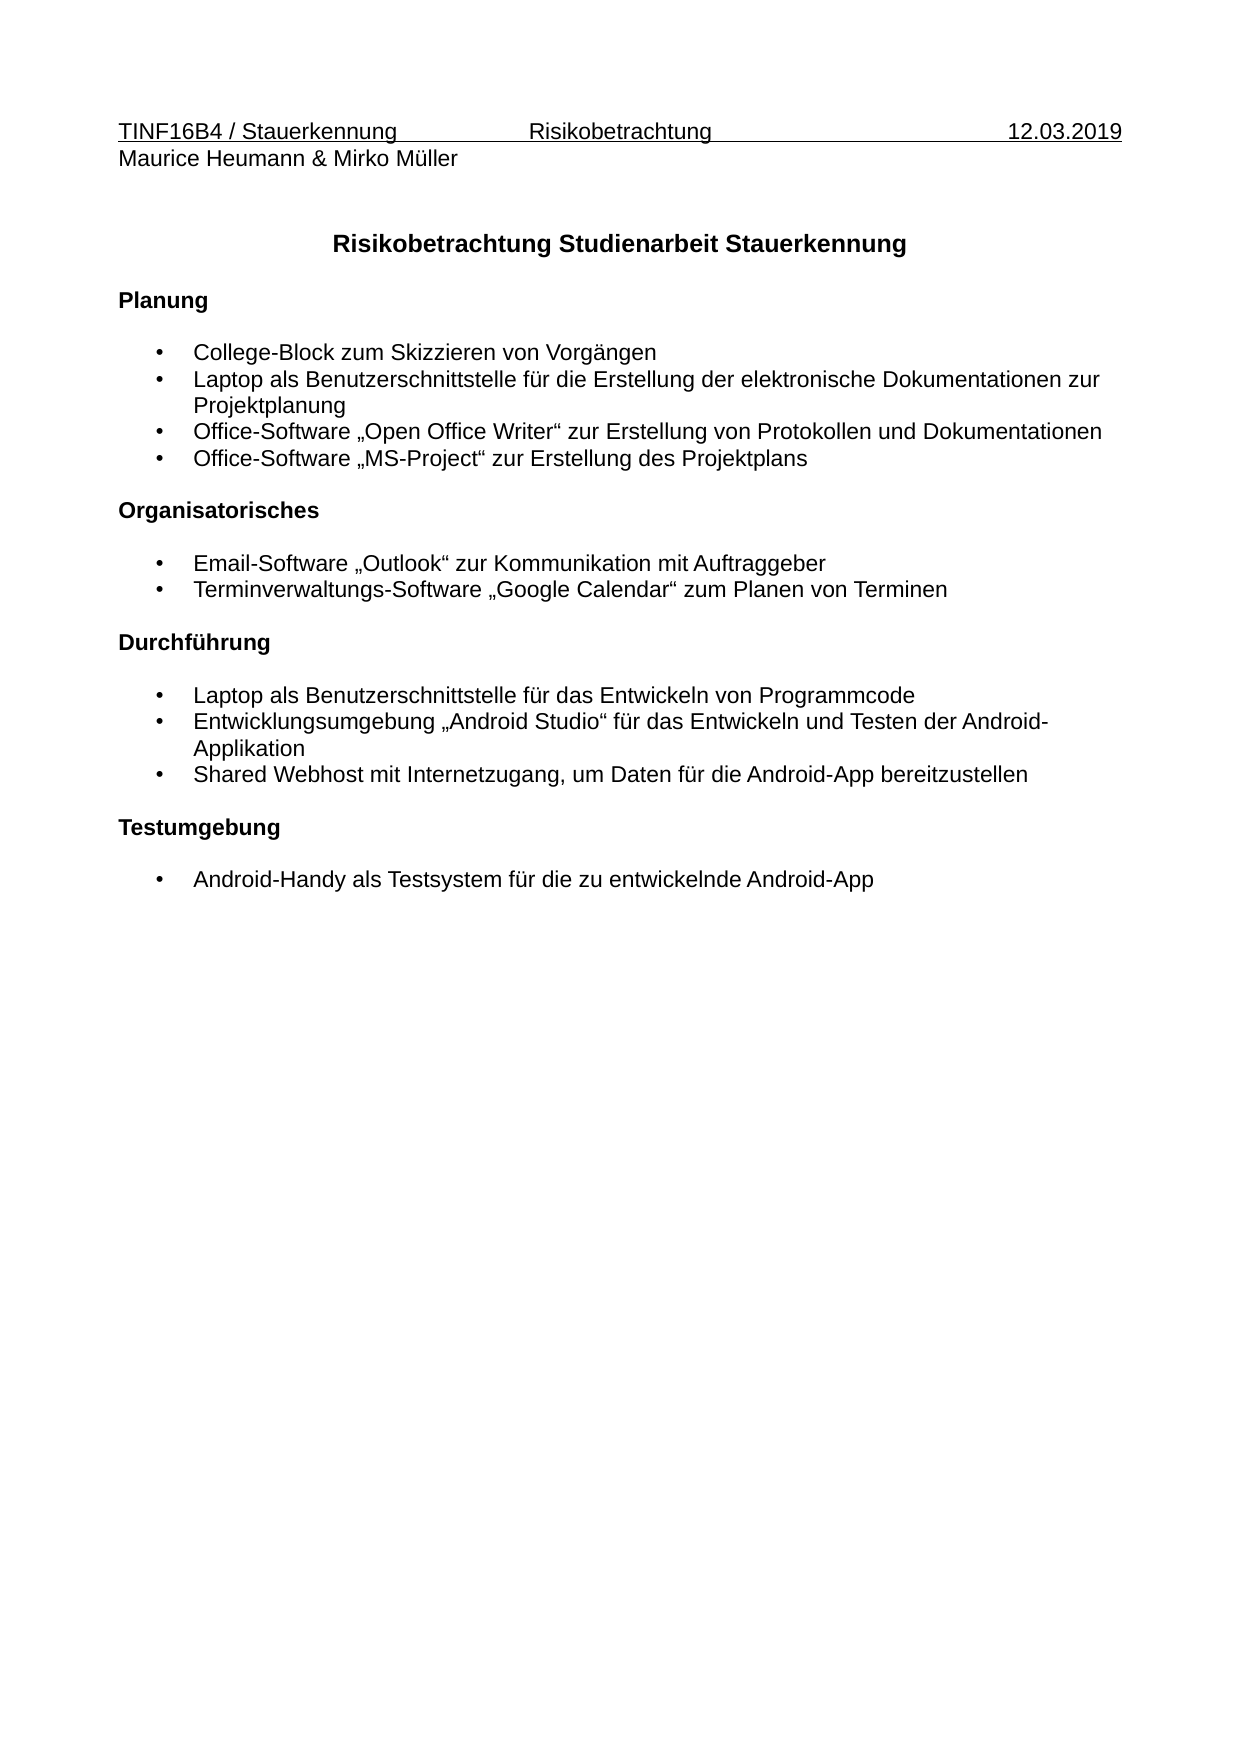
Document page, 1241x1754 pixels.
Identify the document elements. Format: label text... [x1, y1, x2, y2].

text Testumgebung [118, 814, 1122, 840]
list Laptop als Benutzerschnittstelle für die Erstellung der elektronische Dokumentationen zur Projektplanung [156, 366, 1122, 418]
list Office-Software „MS-Project“ zur Erstellung des Projektplans [156, 445, 1122, 471]
list Laptop als Benutzerschnittstelle für das Entwickeln von Programmcode [156, 682, 1122, 708]
text Organisatorisches [118, 497, 1122, 524]
list Shared Webhost mit Internetzugang, um Daten für die Android-App bereitzustellen [156, 761, 1122, 787]
list Android-Handy als Testsystem für die zu entwickelnde Android-App [156, 866, 1122, 893]
list College-Block zum Skizzieren von Vorgängen [156, 339, 1122, 366]
text Planung [118, 287, 1122, 313]
list Email-Software „Outlook“ zur Kommunikation mit Auftraggeber [156, 550, 1122, 576]
list Terminverwaltungs-Software „Google Calendar“ zum Planen von Terminen [156, 576, 1122, 603]
text Durchführung [118, 629, 1122, 656]
text Risikobetrachtung Studienarbeit Stauerkennung [118, 229, 1122, 258]
list Entwicklungsumgebung „Android Studio“ für das Entwickeln und Testen der Android-Applikation [156, 708, 1122, 761]
list Office-Software „Open Office Writer“ zur Erstellung von Protokollen und Dokumentationen [156, 418, 1122, 445]
